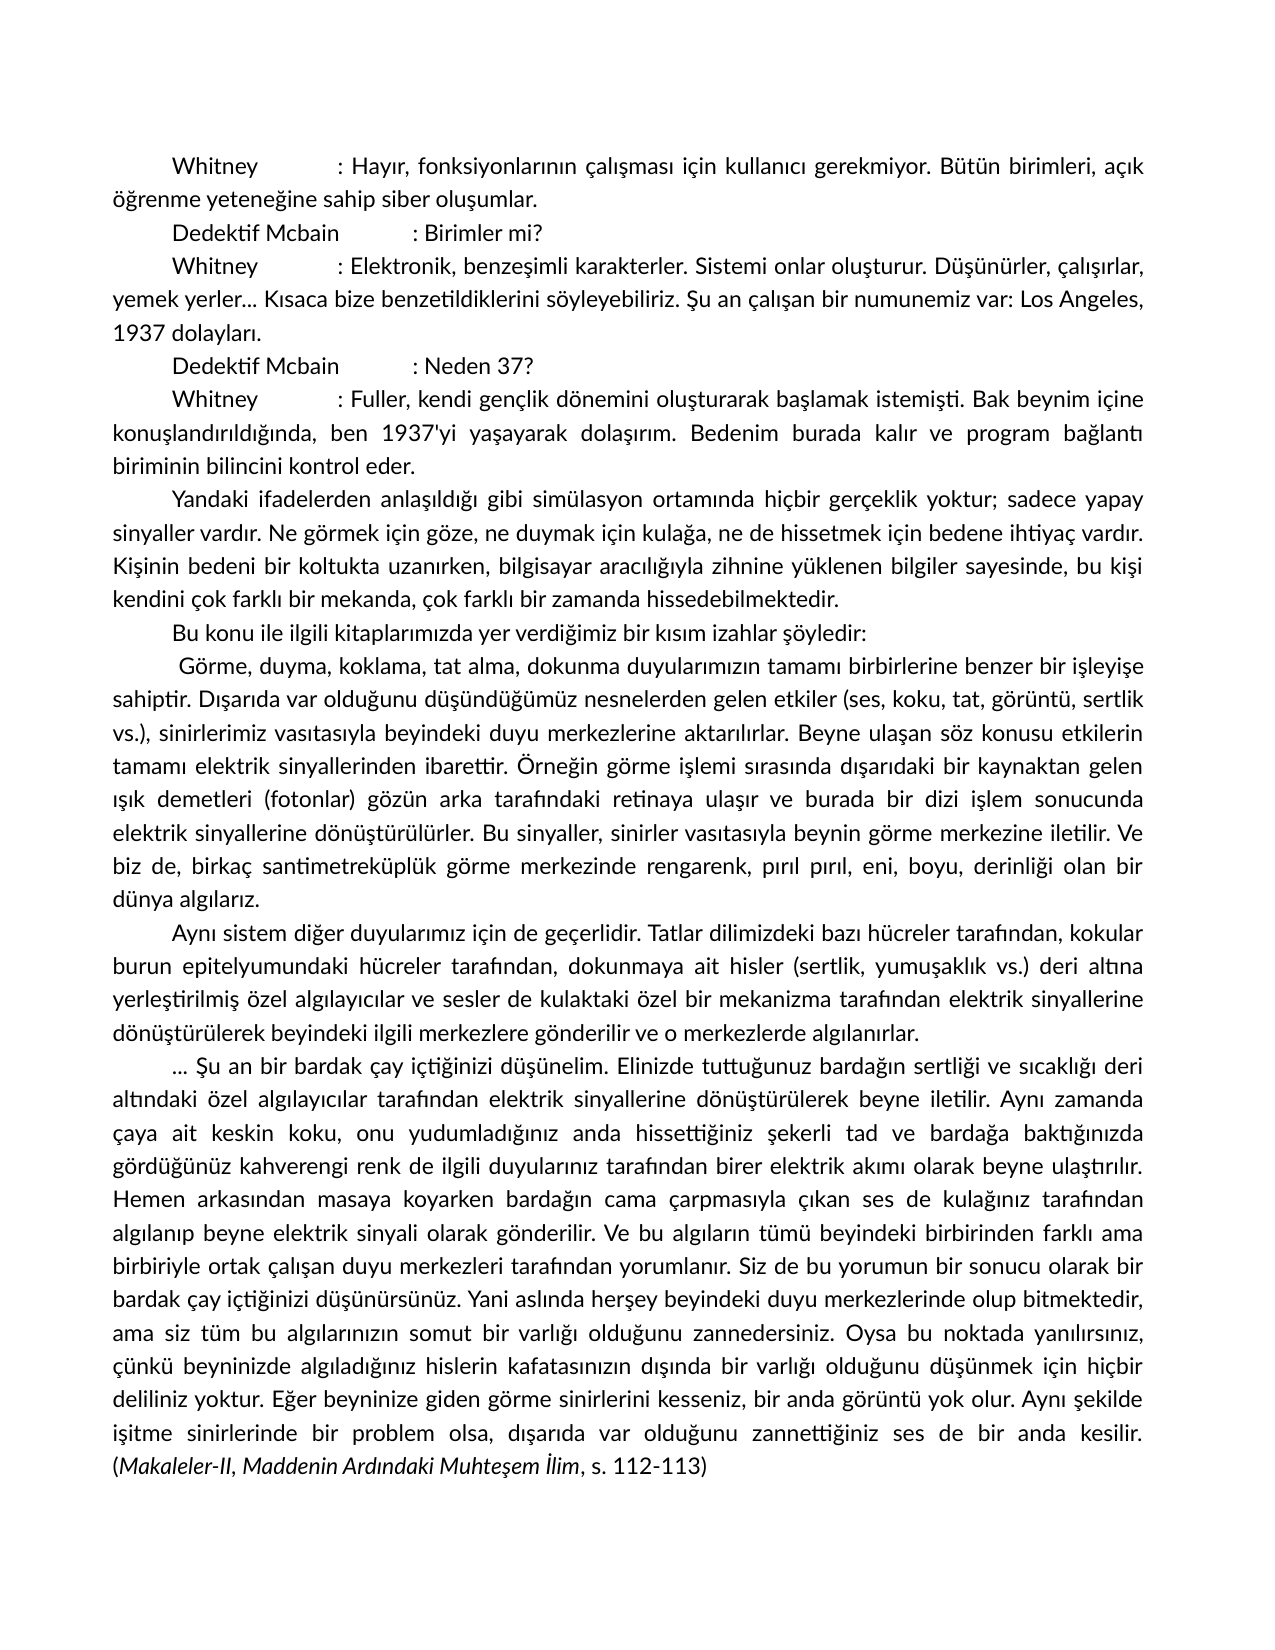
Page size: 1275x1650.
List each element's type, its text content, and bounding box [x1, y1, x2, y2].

text Whitney : Hayır, fonksiyonlarının çalışması için kullanıcı gerekmiyor. Bütün birimleri, açık öğrenme yeteneğine sahip siber oluşumlar. [112, 148, 1145, 214]
text Whitney : Elektronik, benzeşimli karakterler. Sistemi onlar oluşturur. Düşünürler, çalışırlar, yemek yerler... Kısaca bize benzetildiklerini söyleyebiliriz. Şu an çalışan bir numunemiz var: Los Angeles, 1937 dolayları. [112, 248, 1145, 348]
text Aynı sistem diğer duyularımız için de geçerlidir. Tatlar dilimizdeki bazı hücreler tarafından, kokular burun epitelyumundaki hücreler tarafından, dokunmaya ait hisler (sertlik, yumuşaklık vs.) deri altına yerleştirilmiş özel algılayıcılar ve sesler de kulaktaki özel bir mekanizma tarafından elektrik sinyallerine dönüştürülerek beyindeki ilgili merkezlere gönderilir ve o merkezlerde algılanırlar. [112, 914, 1145, 1048]
text Görme, duyma, koklama, tat alma, dokunma duyularımızın tamamı birbirlerine benzer bir işleyişe sahiptir. Dışarıda var olduğunu düşündüğümüz nesnelerden gelen etkiler (ses, koku, tat, görüntü, sertlik vs.), sinirlerimiz vasıtasıyla beyindeki duyu merkezlerine aktarılırlar. Beyne ulaşan söz konusu etkilerin tamamı elektrik sinyallerinden ibarettir. Örneğin görme işlemi sırasında dışarıdaki bir kaynaktan gelen ışık demetleri (fotonlar) gözün arka tarafındaki retinaya ulaşır ve burada bir dizi işlem sonucunda elektrik sinyallerine dönüştürülürler. Bu sinyaller, sinirler vasıtasıyla beynin görme merkezine iletilir. Ve biz de, birkaç santimetreküplük görme merkezinde rengarenk, pırıl pırıl, eni, boyu, derinliği olan bir dünya algılarız. [112, 648, 1145, 914]
text Whitney : Fuller, kendi gençlik dönemini oluşturarak başlamak istemişti. Bak beynim içine konuşlandırıldığında, ben 1937'yi yaşayarak dolaşırım. Bedenim burada kalır ve program bağlantı biriminin bilincini kontrol eder. [112, 381, 1145, 481]
text Yandaki ifadelerden anlaşıldığı gibi simülasyon ortamında hiçbir gerçeklik yoktur; sadece yapay sinyaller vardır. Ne görmek için göze, ne duymak için kulağa, ne de hissetmek için bedene ihtiyaç vardır. Kişinin bedeni bir koltukta uzanırken, bilgisayar aracılığıyla zihnine yüklenen bilgiler sayesinde, bu kişi kendini çok farklı bir mekanda, çok farklı bir zamanda hissedebilmektedir. [112, 481, 1145, 614]
text ... Şu an bir bardak çay içtiğinizi düşünelim. Elinizde tuttuğunuz bardağın sertliği ve sıcaklığı deri altındaki özel algılayıcılar tarafından elektrik sinyallerine dönüştürülerek beyne iletilir. Aynı zamanda çaya ait keskin koku, onu yudumladığınız anda hissettiğiniz şekerli tad ve bardağa baktığınızda gördüğünüz kahverengi renk de ilgili duyularınız tarafından birer elektrik akımı olarak beyne ulaştırılır. Hemen arkasından masaya koyarken bardağın cama çarpmasıyla çıkan ses de kulağınız tarafından algılanıp beyne elektrik sinyali olarak gönderilir. Ve bu algıların tümü beyindeki birbirinden farklı ama birbiriyle ortak çalışan duyu merkezleri tarafından yorumlanır. Siz de bu yorumun bir sonucu olarak bir bardak çay içtiğinizi düşünürsünüz. Yani aslında herşey beyindeki duyu merkezlerinde olup bitmektedir, ama siz tüm bu algılarınızın somut bir varlığı olduğunu zannedersiniz. Oysa bu noktada yanılırsınız, çünkü beyninizde algıladığınız hislerin kafatasınızın dışında bir varlığı olduğunu düşünmek için hiçbir deliliniz yoktur. Eğer beyninize giden görme sinirlerini kesseniz, bir anda görüntü yok olur. Aynı şekilde işitme sinirlerinde bir problem olsa, dışarıda var olduğunu zannettiğiniz ses de bir anda kesilir. (Makaleler-II, Maddenin Ardındaki Muhteşem İlim, s. 112-113) [112, 1048, 1145, 1481]
text Dedektif Mcbain : Birimler mi? [112, 214, 1145, 248]
text Bu konu ile ilgili kitaplarımızda yer verdiğimiz bir kısım izahlar şöyledir: [112, 614, 1145, 648]
text Dedektif Mcbain : Neden 37? [112, 348, 1145, 381]
